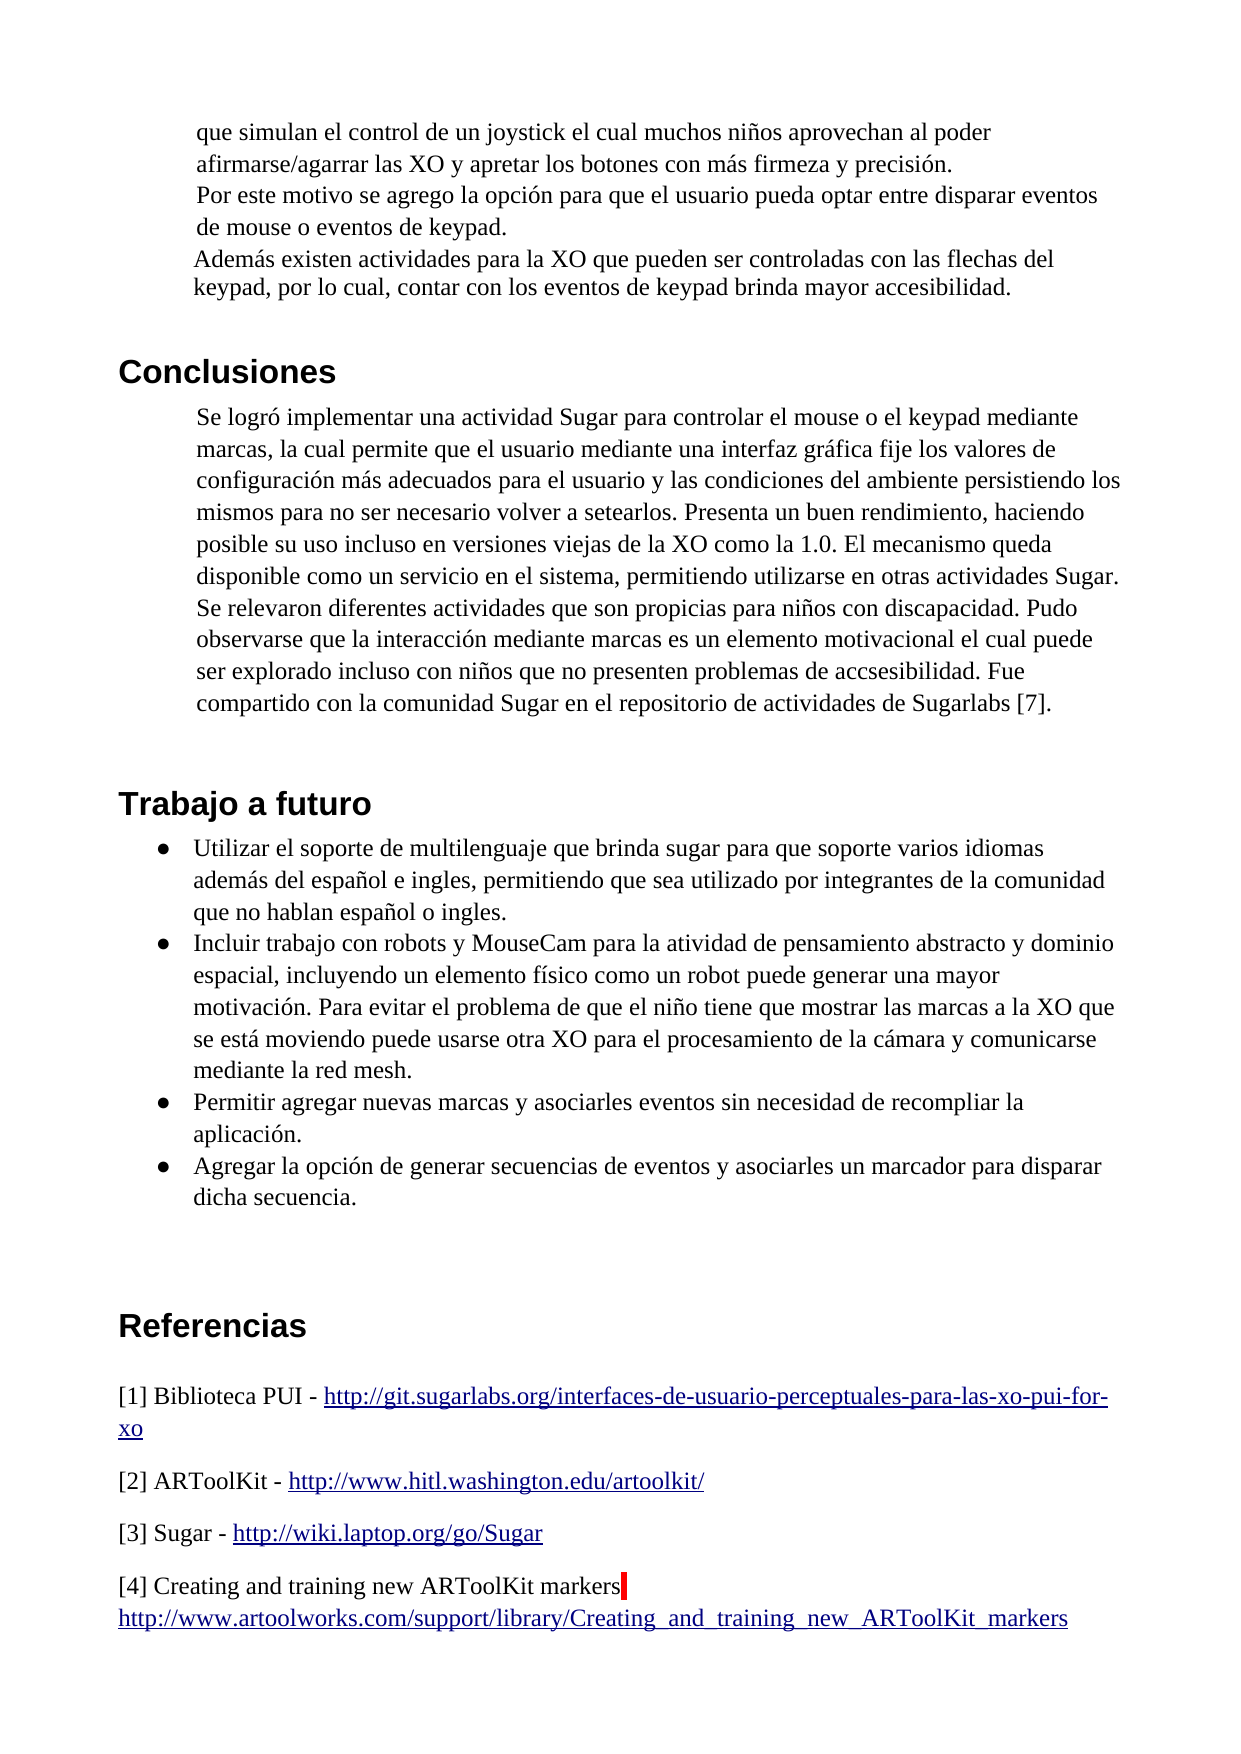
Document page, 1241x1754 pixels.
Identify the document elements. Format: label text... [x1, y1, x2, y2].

list Utilizar el soporte de multilenguaje que brinda sugar para que soporte varios idiomas además del español e ingles, permitiendo que sea utilizado por integrantes de la comunidad que no hablan español o ingles. [156, 834, 1122, 925]
text que simulan el control de un joystick el cual muchos niños aprovechan al poder afirmarse/agarrar las XO y apretar los botones con más firmeza y precisión. [196, 118, 1122, 178]
text Se logró implementar una actividad Sugar para controlar el mouse o el keypad mediante marcas, la cual permite que el usuario mediante una interfaz gráfica fije los valores de configuración más adecuados para el usuario y las condiciones del ambiente persistiendo los mismos para no ser necesario volver a setearlos. Presenta un buen rendimiento, haciendo posible su uso incluso en versiones viejas de la XO como la 1.0. El mecanismo queda disponible como un servicio en el sistema, permitiendo utilizarse en otras actividades Sugar. Se relevaron diferentes actividades que son propicias para niños con discapacidad. Pudo observarse que la interacción mediante marcas es un elemento motivacional el cual puede ser explorado incluso con niños que no presenten problemas de accsesibilidad. Fue compartido con la comunidad Sugar en el repositorio de actividades de Sugarlabs [7]. [196, 403, 1122, 717]
list Incluir trabajo con robots y MouseCam para la atividad de pensamiento abstracto y dominio espacial, incluyendo un elemento físico como un robot puede generar una mayor motivación. Para evitar el problema de que el niño tiene que mostrar las marcas a la XO que se está moviendo puede usarse otra XO para el procesamiento de la cámara y comunicarse mediante la red mesh. [156, 929, 1122, 1084]
subtitle Trabajo a futuro [118, 785, 1122, 822]
subtitle Referencias [118, 1307, 1122, 1344]
text [4] Creating and training new ARToolKit markers http://www.artoolworks.com/support/library/Creating_and_training_new_ARToolKit_markers [118, 1572, 1122, 1632]
subtitle Conclusiones [118, 353, 1122, 391]
text [2] ARToolKit - http://www.hitl.washington.edu/artoolkit/ [118, 1467, 1122, 1494]
text Por este motivo se agrego la opción para que el usuario pueda optar entre disparar eventos de mouse o eventos de keypad. [196, 182, 1122, 241]
list Agregar la opción de generar secuencias de eventos y asociarles un marcador para disparar dicha secuencia. [156, 1152, 1122, 1211]
text Además existen actividades para la XO que pueden ser controladas con las flechas del keypad, por lo cual, contar con los eventos de keypad brinda mayor accesibilidad. [193, 245, 1122, 301]
list Permitir agregar nuevas marcas y asociarles eventos sin necesidad de recompliar la aplicación. [156, 1088, 1122, 1148]
text [1] Biblioteca PUI - http://git.sugarlabs.org/interfaces-de-usuario-perceptuales-para-las-xo-pui-for-xo [118, 1382, 1122, 1442]
text [3] Sugar - http://wiki.laptop.org/go/Sugar [118, 1519, 1122, 1547]
